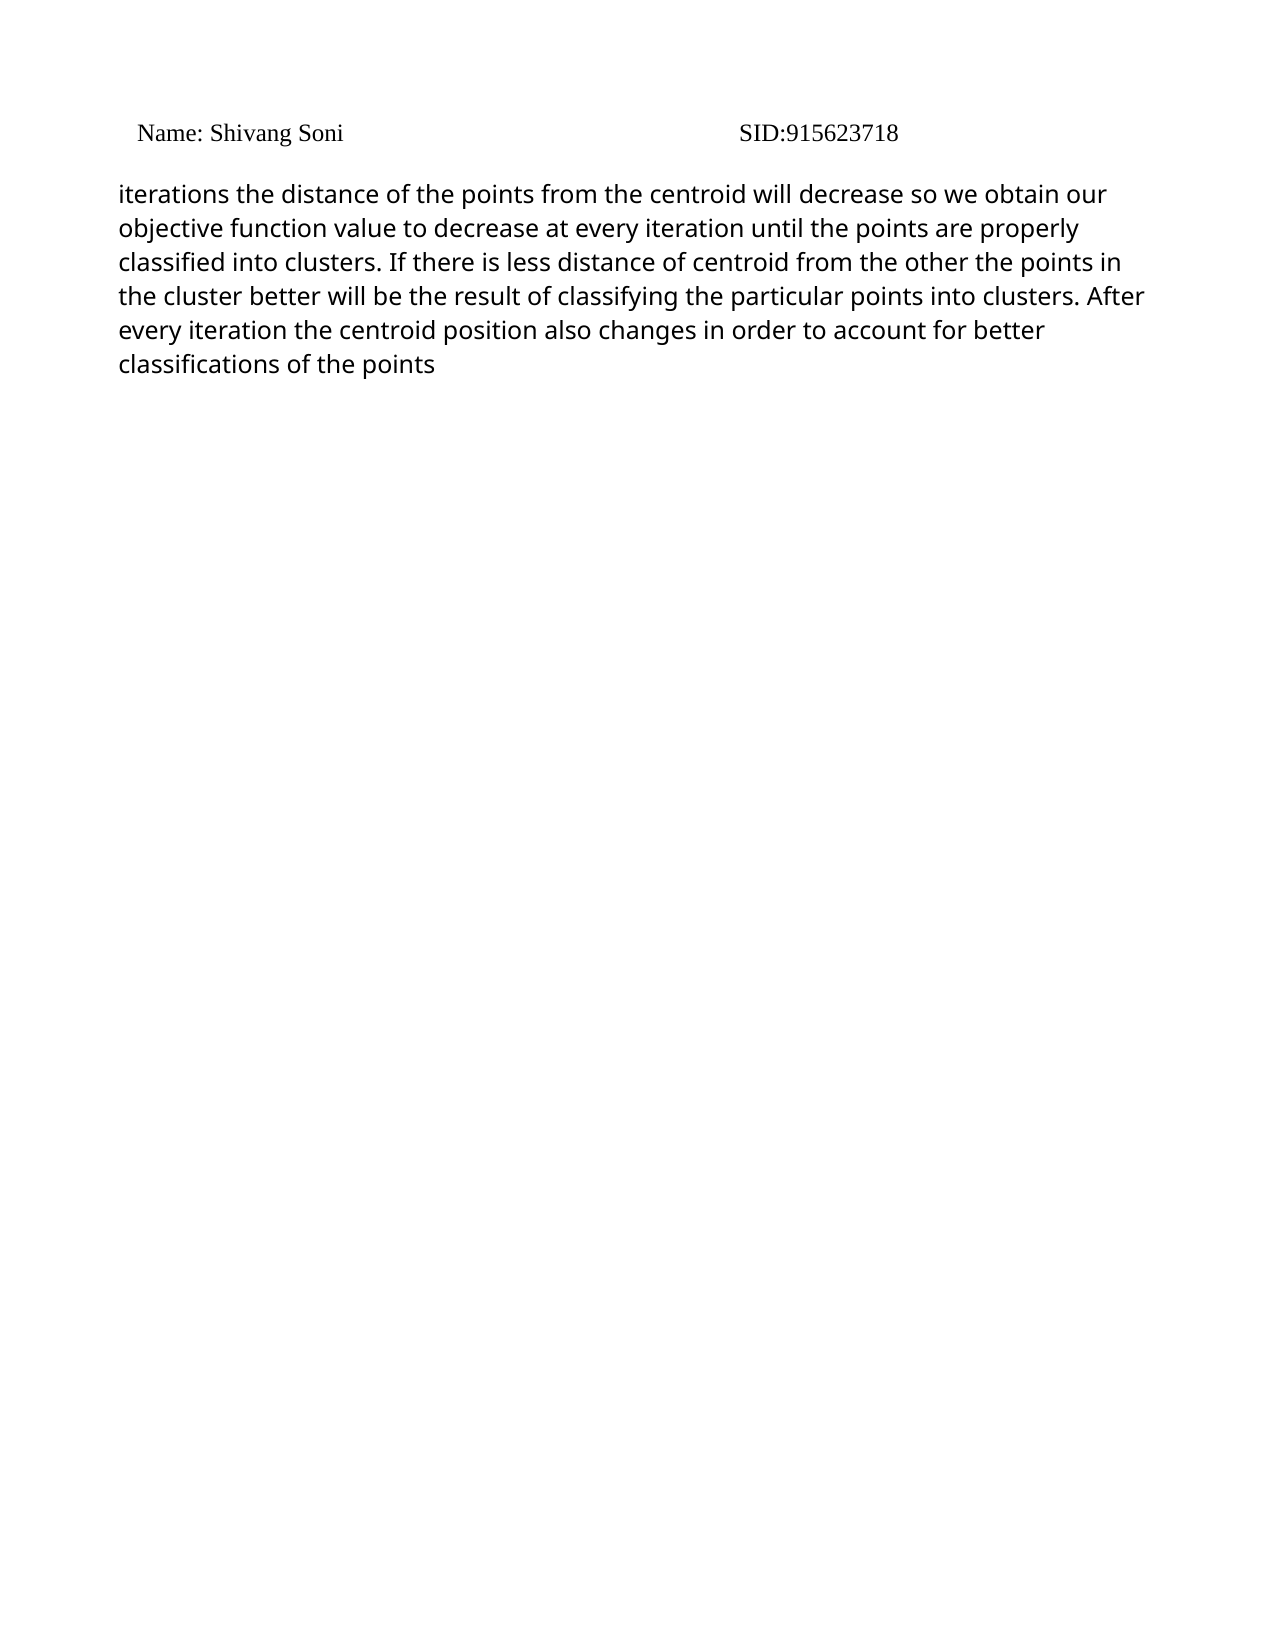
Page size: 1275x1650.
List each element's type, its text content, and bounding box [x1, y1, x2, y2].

text iterations the distance of the points from the centroid will decrease so we obtain our objective function value to decrease at every iteration until the points are properly classified into clusters. If there is less distance of centroid from the other the points in the cluster better will be the result of classifying the particular points into clusters. After every iteration the centroid position also changes in order to account for better classifications of the points [118, 176, 1157, 381]
